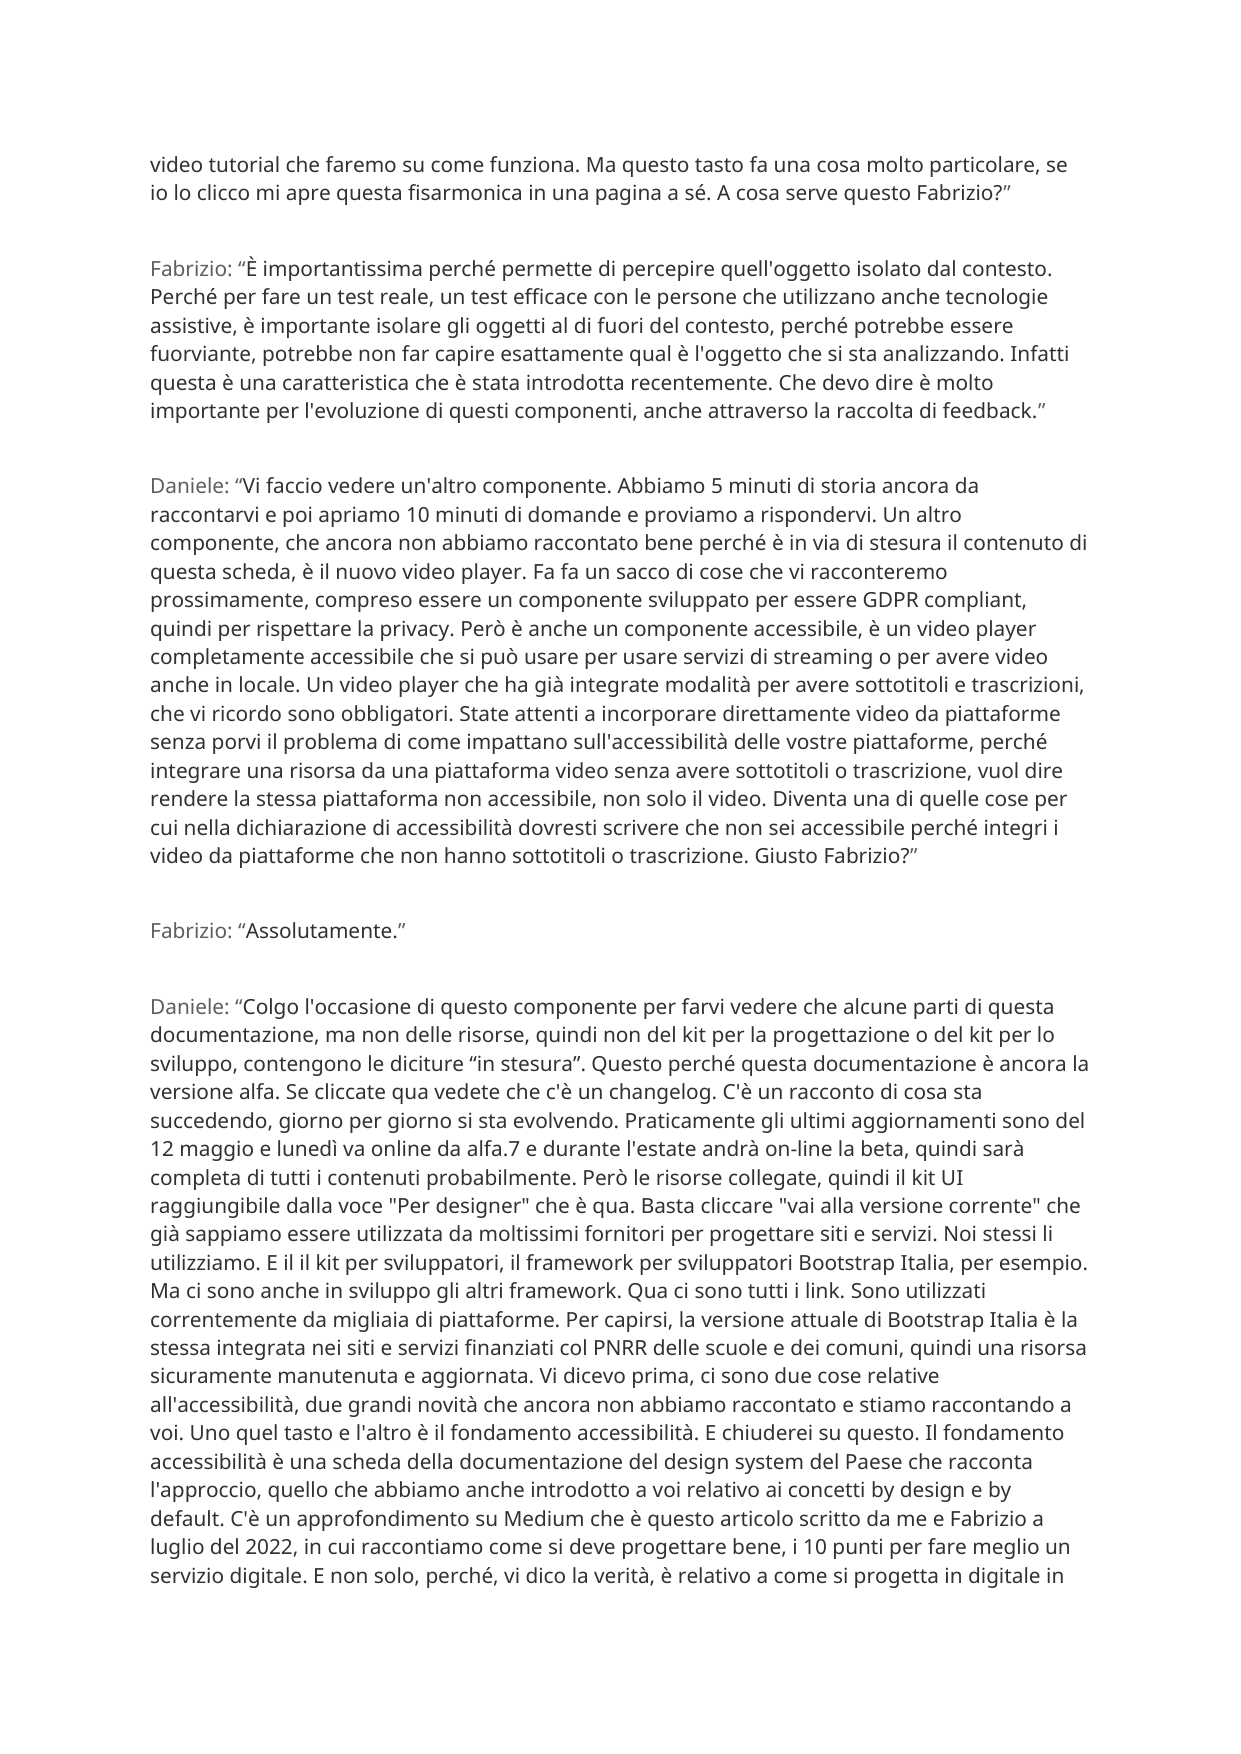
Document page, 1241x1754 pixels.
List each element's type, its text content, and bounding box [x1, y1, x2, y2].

text Fabrizio: “È importantissima perché permette di percepire quell'oggetto isolato dal contesto. Perché per fare un test reale, un test efficace con le persone che utilizzano anche tecnologie assistive, è importante isolare gli oggetti al di fuori del contesto, perché potrebbe essere fuorviante, potrebbe non far capire esattamente qual è l'oggetto che si sta analizzando. Infatti questa è una caratteristica che è stata introdotta recentemente. Che devo dire è molto importante per l'evoluzione di questi componenti, anche attraverso la raccolta di feedback.” [150, 254, 1090, 424]
text video tutorial che faremo su come funziona. Ma questo tasto fa una cosa molto particolare, se io lo clicco mi apre questa fisarmonica in una pagina a sé. A cosa serve questo Fabrizio?” [150, 150, 1090, 207]
text Daniele: “Vi faccio vedere un'altro componente. Abbiamo 5 minuti di storia ancora da raccontarvi e poi apriamo 10 minuti di domande e proviamo a rispondervi. Un altro componente, che ancora non abbiamo raccontato bene perché è in via di stesura il contenuto di questa scheda, è il nuovo video player. Fa fa un sacco di cose che vi racconteremo prossimamente, compreso essere un componente sviluppato per essere GDPR compliant, quindi per rispettare la privacy. Però è anche un componente accessibile, è un video player completamente accessibile che si può usare per usare servizi di streaming o per avere video anche in locale. Un video player che ha già integrate modalità per avere sottotitoli e trascrizioni, che vi ricordo sono obbligatori. State attenti a incorporare direttamente video da piattaforme senza porvi il problema di come impattano sull'accessibilità delle vostre piattaforme, perché integrare una risorsa da una piattaforma video senza avere sottotitoli o trascrizione, vuol dire rendere la stessa piattaforma non accessibile, non solo il video. Diventa una di quelle cose per cui nella dichiarazione di accessibilità dovresti scrivere che non sei accessibile perché integri i video da piattaforme che non hanno sottotitoli o trascrizione. Giusto Fabrizio?” [150, 471, 1090, 869]
text Fabrizio: “Assolutamente.” [150, 917, 1090, 945]
text Daniele: “Colgo l'occasione di questo componente per farvi vedere che alcune parti di questa documentazione, ma non delle risorse, quindi non del kit per la progettazione o del kit per lo sviluppo, contengono le diciture “in stesura”. Questo perché questa documentazione è ancora la versione alfa. Se cliccate qua vedete che c'è un changelog. C'è un racconto di cosa sta succedendo, giorno per giorno si sta evolvendo. Praticamente gli ultimi aggiornamenti sono del 12 maggio e lunedì va online da alfa.7 e durante l'estate andrà on-line la beta, quindi sarà completa di tutti i contenuti probabilmente. Però le risorse collegate, quindi il kit UI raggiungibile dalla voce "Per designer" che è qua. Basta cliccare "vai alla versione corrente" che già sappiamo essere utilizzata da moltissimi fornitori per progettare siti e servizi. Noi stessi li utilizziamo. E il il kit per sviluppatori, il framework per sviluppatori Bootstrap Italia, per esempio. Ma ci sono anche in sviluppo gli altri framework. Qua ci sono tutti i link. Sono utilizzati correntemente da migliaia di piattaforme. Per capirsi, la versione attuale di Bootstrap Italia è la stessa integrata nei siti e servizi finanziati col PNRR delle scuole e dei comuni, quindi una risorsa sicuramente manutenuta e aggiornata. Vi dicevo prima, ci sono due cose relative all'accessibilità, due grandi novità che ancora non abbiamo raccontato e stiamo raccontando a voi. Uno quel tasto e l'altro è il fondamento accessibilità. E chiuderei su questo. Il fondamento accessibilità è una scheda della documentazione del design system del Paese che racconta l'approccio, quello che abbiamo anche introdotto a voi relativo ai concetti by design e by default. C'è un approfondimento su Medium che è questo articolo scritto da me e Fabrizio a luglio del 2022, in cui raccontiamo come si deve progettare bene, i 10 punti per fare meglio un servizio digitale. E non solo, perché, vi dico la verità, è relativo a come si progetta in digitale in [150, 992, 1090, 1589]
